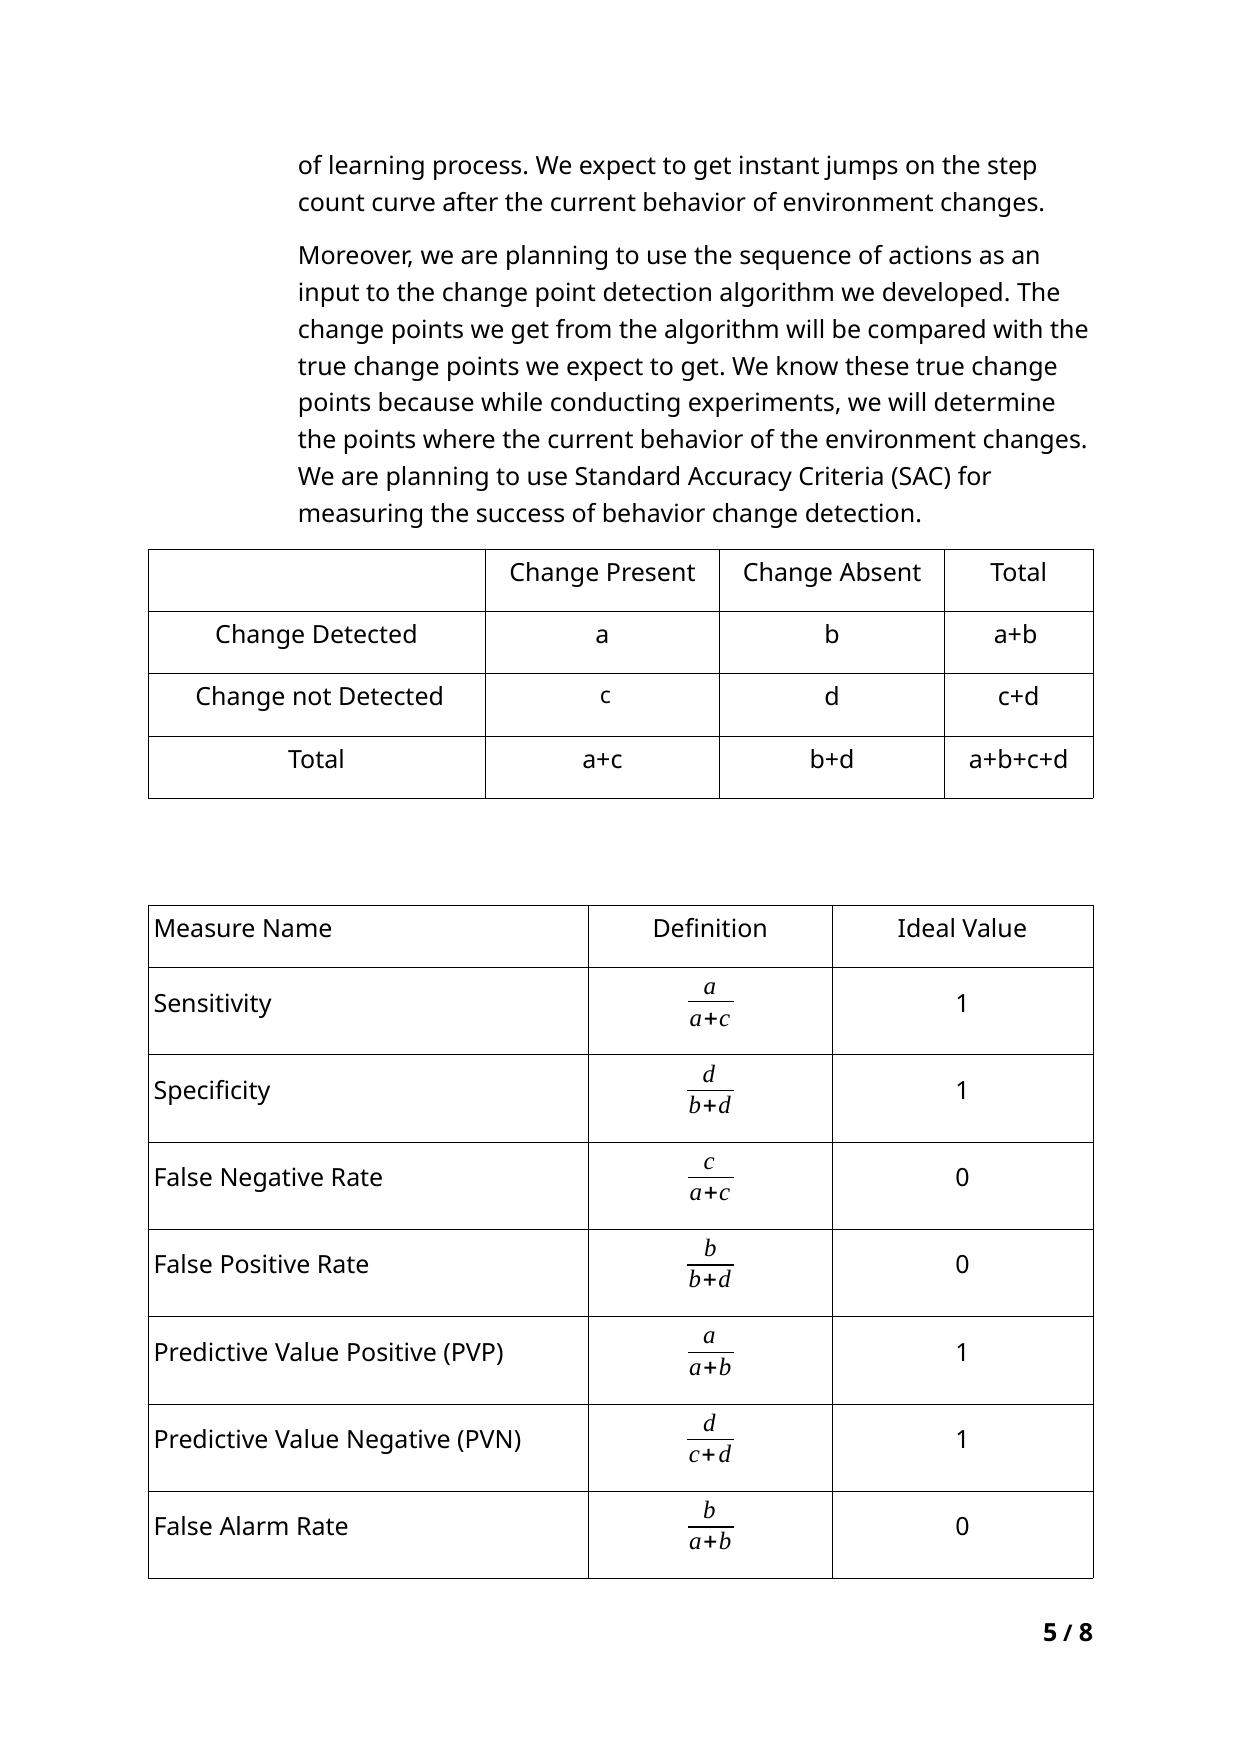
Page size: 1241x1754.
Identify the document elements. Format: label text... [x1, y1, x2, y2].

table_cell 0 [833, 1143, 1093, 1229]
table_cell Change Detected [149, 612, 485, 673]
table_cell Predictive Value Negative (PVN) [149, 1405, 588, 1491]
table_cell False Alarm Rate [149, 1492, 588, 1578]
table_header Change Present [486, 550, 719, 611]
table_header Total [945, 550, 1093, 611]
table_cell a+b [945, 612, 1093, 673]
table_cell 0 [833, 1492, 1093, 1578]
table_cell [589, 1230, 832, 1316]
table_cell c [486, 674, 719, 736]
table_cell Change not Detected [149, 674, 485, 736]
table_cell False Negative Rate [149, 1143, 588, 1229]
table_cell [589, 1055, 832, 1142]
table_cell 0 [833, 1230, 1093, 1316]
table_cell False Positive Rate [149, 1230, 588, 1316]
table_cell 1 [833, 1055, 1093, 1142]
table_cell c+d [945, 674, 1093, 736]
table_header Definition [589, 906, 832, 967]
table_cell [589, 1143, 832, 1229]
table_header Change Absent [720, 550, 944, 611]
table_cell 1 [833, 1317, 1093, 1403]
table_header [149, 550, 485, 611]
table_cell b+d [720, 737, 944, 798]
table_cell [589, 1317, 832, 1403]
table_cell Specificity [149, 1055, 588, 1142]
table_cell Predictive Value Positive (PVP) [149, 1317, 588, 1403]
table_cell Total [149, 737, 485, 798]
table_cell [589, 1492, 832, 1578]
list Moreover, we are planning to use the sequence of actions as an input to the change point detection algorithm we developed. The change points we get from the algorithm will be compared with the true change points we expect to get. We know these true change points because while conducting experiments, we will determine the points where the current behavior of the environment changes. We are planning to use Standard Accuracy Criteria (SAC) for measuring the success of behavior change detection. [260, 238, 1093, 529]
table_cell [589, 1405, 832, 1491]
table_cell a [486, 612, 719, 673]
table_cell [589, 968, 832, 1054]
table_cell 1 [833, 1405, 1093, 1491]
table_cell Sensitivity [149, 968, 588, 1054]
table_cell a+b+c+d [945, 737, 1093, 798]
list of learning process. We expect to get instant jumps on the step count curve after the current behavior of environment changes. [260, 148, 1093, 218]
table_header Measure Name [149, 906, 588, 967]
table_header Ideal Value [833, 906, 1093, 967]
table_cell b [720, 612, 944, 673]
table_cell 1 [833, 968, 1093, 1054]
table_cell a+c [486, 737, 719, 798]
table_cell d [720, 674, 944, 736]
